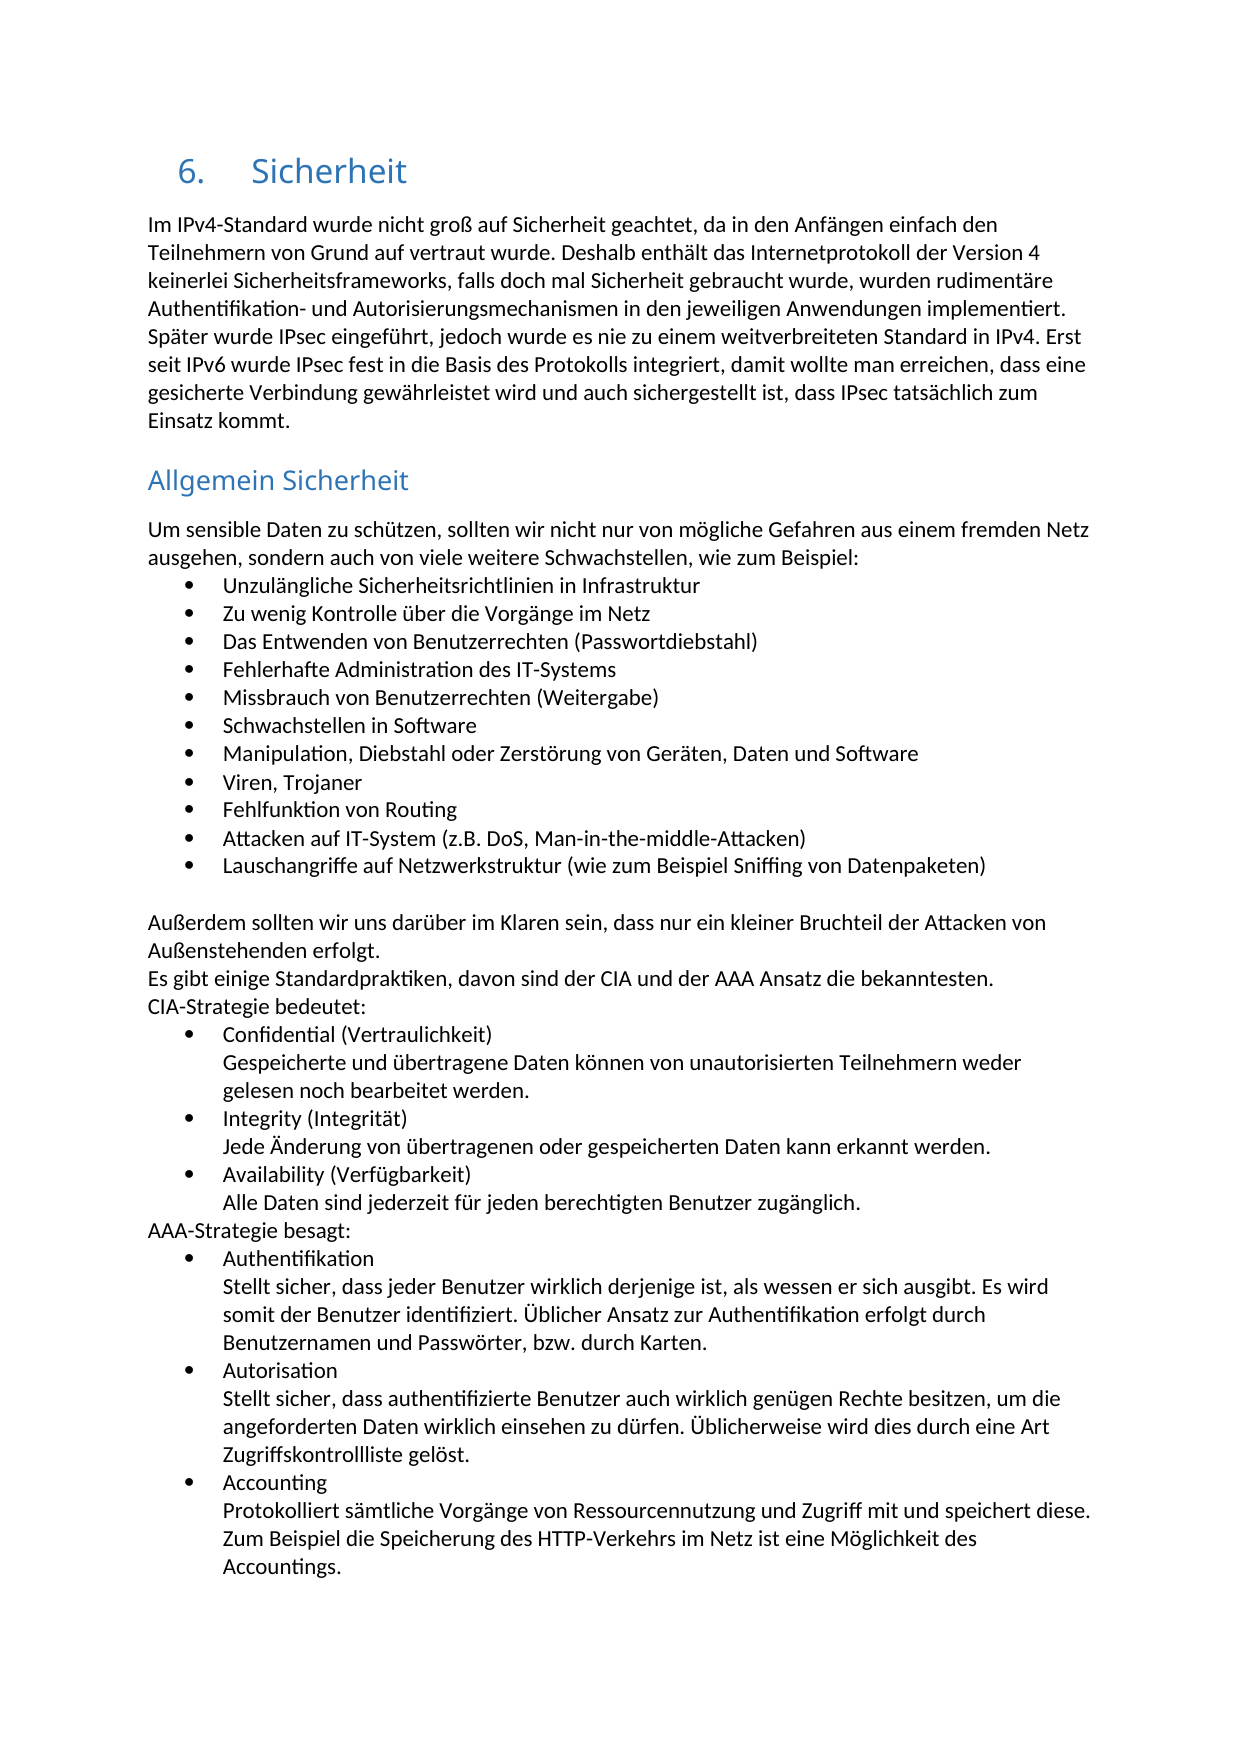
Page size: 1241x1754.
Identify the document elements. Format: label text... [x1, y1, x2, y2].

list Integrity (Integrität) Jede Änderung von übertragenen oder gespeicherten Daten kann erkannt werden. [185, 1104, 1093, 1160]
text Im IPv4-Standard wurde nicht groß auf Sicherheit geachtet, da in den Anfängen einfach den Teilnehmern von Grund auf vertraut wurde. Deshalb enthält das Internetprotokoll der Version 4 keinerlei Sicherheitsframeworks, falls doch mal Sicherheit gebraucht wurde, wurden rudimentäre Authentifikation- und Autorisierungsmechanismen in den jeweiligen Anwendungen implementiert. Später wurde IPsec eingeführt, jedoch wurde es nie zu einem weitverbreiteten Standard in IPv4. Erst seit IPv6 wurde IPsec fest in die Basis des Protokolls integriert, damit wollte man erreichen, dass eine gesicherte Verbindung gewährleistet wird und auch sichergestellt ist, dass IPsec tatsächlich zum Einsatz kommt. [148, 210, 1093, 434]
list Autorisation Stellt sicher, dass authentifizierte Benutzer auch wirklich genügen Rechte besitzen, um die angeforderten Daten wirklich einsehen zu dürfen. Üblicherweise wird dies durch eine Art Zugriffskontrollliste gelöst. [185, 1356, 1093, 1468]
text Es gibt einige Standardpraktiken, davon sind der CIA und der AAA Ansatz die bekanntesten. [148, 964, 1093, 992]
list Lauschangriffe auf Netzwerkstruktur (wie zum Beispiel Sniffing von Datenpaketen) [185, 852, 1093, 880]
list Schwachstellen in Software [185, 712, 1093, 739]
text Außerdem sollten wir uns darüber im Klaren sein, dass nur ein kleiner Bruchteil der Attacken von Außenstehenden erfolgt. [148, 908, 1093, 964]
text AAA-Strategie besagt: [148, 1216, 1093, 1244]
list Viren, Trojaner [185, 768, 1093, 796]
text CIA-Strategie bedeutet: [148, 992, 1093, 1020]
list Sicherheit [177, 148, 1093, 193]
list Unzulängliche Sicherheitsrichtlinien in Infrastruktur [185, 571, 1093, 599]
list Fehlfunktion von Routing [185, 796, 1093, 824]
list Attacken auf IT-System (z.B. DoS, Man-in-the-middle-Attacken) [185, 824, 1093, 852]
subtitle Allgemein Sicherheit [148, 462, 1093, 499]
text Um sensible Daten zu schützen, sollten wir nicht nur von mögliche Gefahren aus einem fremden Netz ausgehen, sondern auch von viele weitere Schwachstellen, wie zum Beispiel: [148, 515, 1093, 571]
list Authentifikation Stellt sicher, dass jeder Benutzer wirklich derjenige ist, als wessen er sich ausgibt. Es wird somit der Benutzer identifiziert. Üblicher Ansatz zur Authentifikation erfolgt durch Benutzernamen und Passwörter, bzw. durch Karten. [185, 1244, 1093, 1356]
list Zu wenig Kontrolle über die Vorgänge im Netz [185, 599, 1093, 627]
list Fehlerhafte Administration des IT-Systems [185, 656, 1093, 683]
list Accounting Protokolliert sämtliche Vorgänge von Ressourcennutzung und Zugriff mit und speichert diese. Zum Beispiel die Speicherung des HTTP-Verkehrs im Netz ist eine Möglichkeit des Accountings. [185, 1468, 1093, 1580]
list Availability (Verfügbarkeit) Alle Daten sind jederzeit für jeden berechtigten Benutzer zugänglich. [185, 1160, 1093, 1216]
list Manipulation, Diebstahl oder Zerstörung von Geräten, Daten und Software [185, 739, 1093, 768]
list Das Entwenden von Benutzerrechten (Passwortdiebstahl) [185, 627, 1093, 656]
list Confidential (Vertraulichkeit) Gespeicherte und übertragene Daten können von unautorisierten Teilnehmern weder gelesen noch bearbeitet werden. [185, 1020, 1093, 1104]
list Missbrauch von Benutzerrechten (Weitergabe) [185, 683, 1093, 712]
